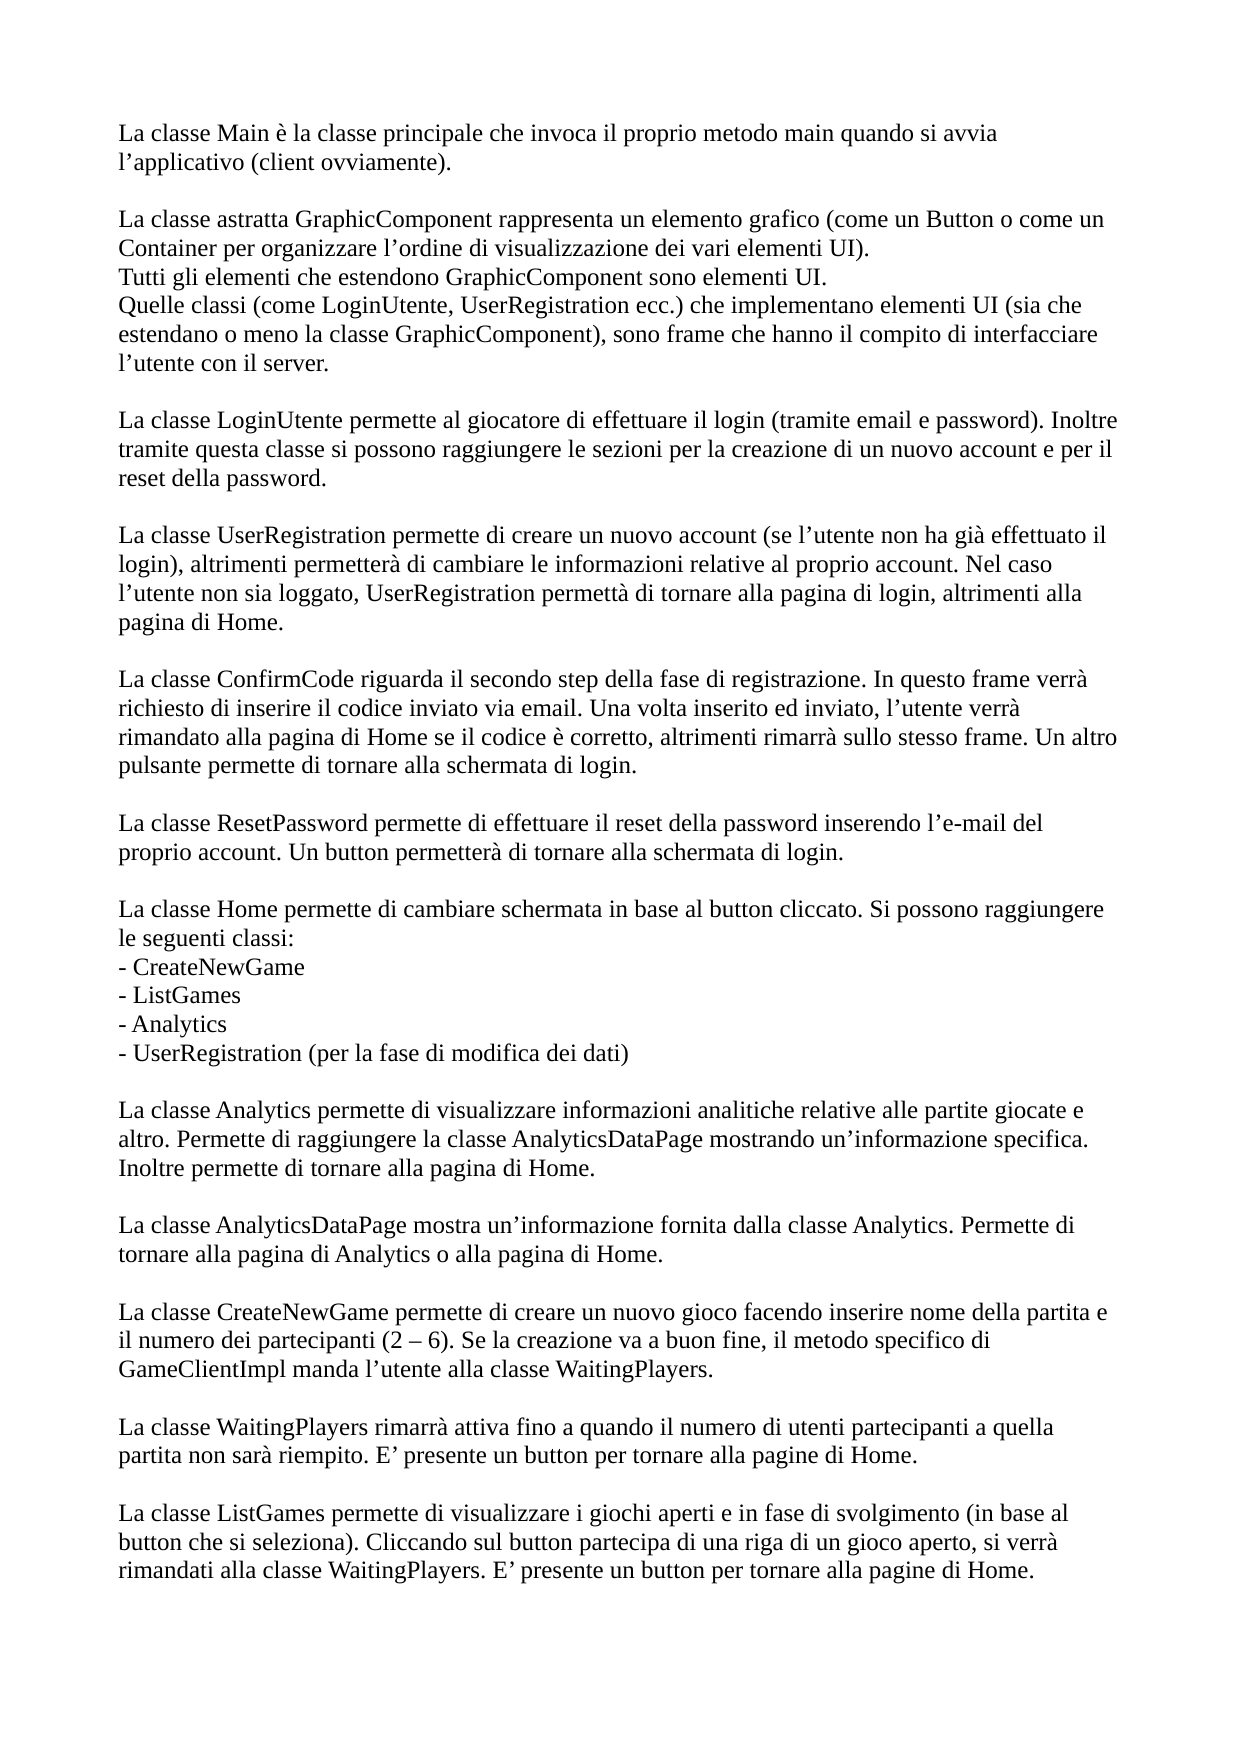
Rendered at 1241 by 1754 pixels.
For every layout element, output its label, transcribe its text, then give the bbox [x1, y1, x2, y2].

text La classe Home permette di cambiare schermata in base al button cliccato. Si possono raggiungere le seguenti classi: [118, 894, 1122, 952]
text Tutti gli elementi che estendono GraphicComponent sono elementi UI. [118, 262, 1122, 291]
text - ListGames [118, 981, 1122, 1009]
text La classe astratta GraphicComponent rappresenta un elemento grafico (come un Button o come un Container per organizzare l’ordine di visualizzazione dei vari elementi UI). [118, 204, 1122, 262]
text La classe ConfirmCode riguarda il secondo step della fase di registrazione. In questo frame verrà richiesto di inserire il codice inviato via email. Una volta inserito ed inviato, l’utente verrà rimandato alla pagina di Home se il codice è corretto, altrimenti rimarrà sullo stesso frame. Un altro pulsante permette di tornare alla schermata di login. [118, 664, 1122, 779]
text - Analytics [118, 1009, 1122, 1038]
text La classe Main è la classe principale che invoca il proprio metodo main quando si avvia l’applicativo (client ovviamente). [118, 118, 1122, 176]
text La classe CreateNewGame permette di creare un nuovo gioco facendo inserire nome della partita e il numero dei partecipanti (2 – 6). Se la creazione va a buon fine, il metodo specifico di GameClientImpl manda l’utente alla classe WaitingPlayers. [118, 1297, 1122, 1383]
text La classe LoginUtente permette al giocatore di effettuare il login (tramite email e password). Inoltre tramite questa classe si possono raggiungere le sezioni per la creazione di un nuovo account e per il reset della password. [118, 406, 1122, 492]
text La classe AnalyticsDataPage mostra un’informazione fornita dalla classe Analytics. Permette di tornare alla pagina di Analytics o alla pagina di Home. [118, 1211, 1122, 1268]
text La classe ListGames permette di visualizzare i giochi aperti e in fase di svolgimento (in base al button che si seleziona). Cliccando sul button partecipa di una riga di un gioco aperto, si verrà rimandati alla classe WaitingPlayers. E’ presente un button per tornare alla pagine di Home. [118, 1498, 1122, 1584]
text La classe Analytics permette di visualizzare informazioni analitiche relative alle partite giocate e altro. Permette di raggiungere la classe AnalyticsDataPage mostrando un’informazione specifica. [118, 1096, 1122, 1153]
text - CreateNewGame [118, 952, 1122, 981]
text Quelle classi (come LoginUtente, UserRegistration ecc.) che implementano elementi UI (sia che estendano o meno la classe GraphicComponent), sono frame che hanno il compito di interfacciare l’utente con il server. [118, 291, 1122, 377]
text - UserRegistration (per la fase di modifica dei dati) [118, 1038, 1122, 1067]
text La classe ResetPassword permette di effettuare il reset della password inserendo l’e-mail del proprio account. Un button permetterà di tornare alla schermata di login. [118, 808, 1122, 866]
text Inoltre permette di tornare alla pagina di Home. [118, 1153, 1122, 1182]
text La classe WaitingPlayers rimarrà attiva fino a quando il numero di utenti partecipanti a quella partita non sarà riempito. E’ presente un button per tornare alla pagine di Home. [118, 1412, 1122, 1469]
text La classe UserRegistration permette di creare un nuovo account (se l’utente non ha già effettuato il login), altrimenti permetterà di cambiare le informazioni relative al proprio account. Nel caso l’utente non sia loggato, UserRegistration permettà di tornare alla pagina di login, altrimenti alla pagina di Home. [118, 521, 1122, 636]
